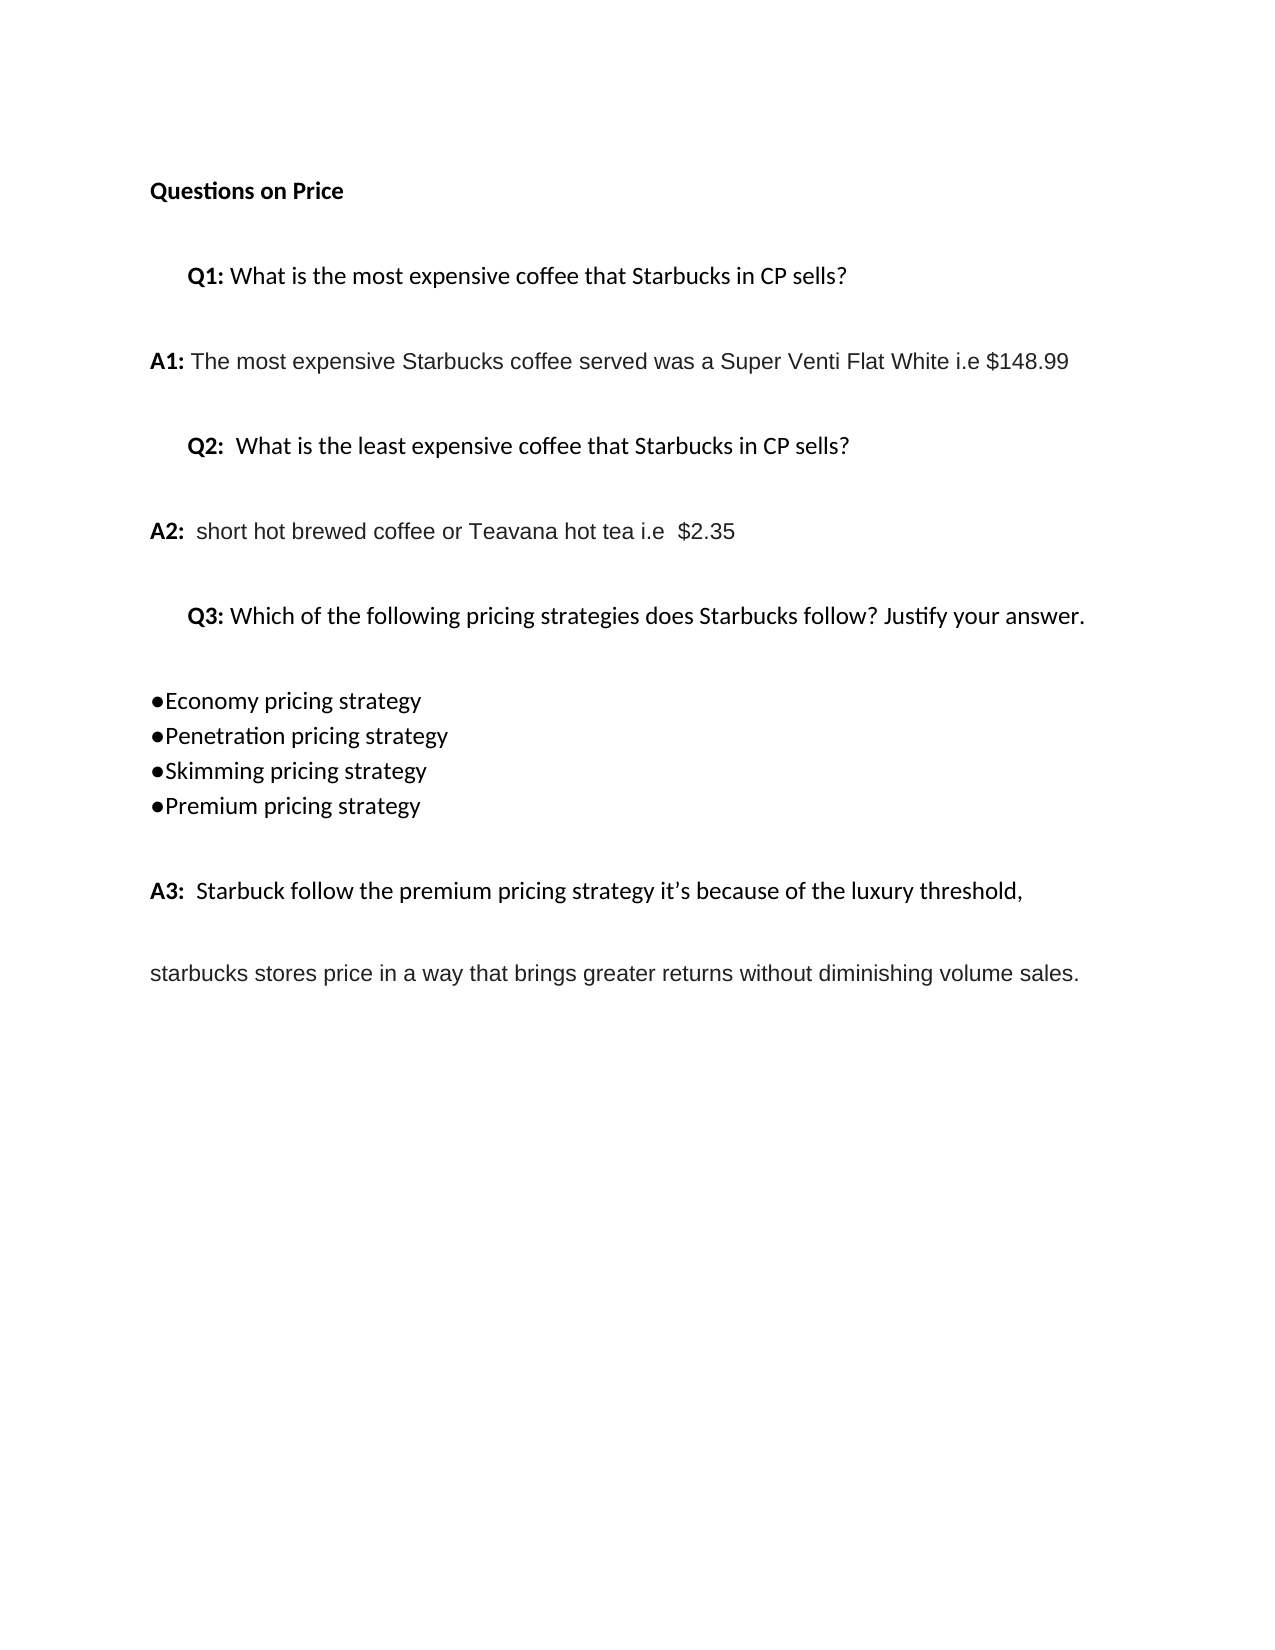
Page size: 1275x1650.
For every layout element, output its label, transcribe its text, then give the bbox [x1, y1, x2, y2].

list Penetration pricing strategy [150, 720, 1125, 751]
list Economy pricing strategy [150, 685, 1125, 716]
text starbucks stores price in a way that brings greater returns without diminishing volume sales. [150, 960, 1125, 986]
text Q3: Which of the following pricing strategies does Starbucks follow? Justify your answer. [187, 600, 1125, 631]
text Q2: What is the least expensive coffee that Starbucks in CP sells? [187, 430, 1125, 461]
list Skimming pricing strategy [150, 755, 1125, 786]
text A1: The most expensive Starbucks coffee served was a Super Venti Flat White i.e $148.99 [150, 345, 1125, 376]
text Q1: What is the most expensive coffee that Starbucks in CP sells? [187, 260, 1125, 291]
text Questions on Price [150, 175, 1125, 206]
list Premium pricing strategy [150, 790, 1125, 821]
text A2: short hot brewed coffee or Teavana hot tea i.e $2.35 [150, 515, 1125, 546]
text A3: Starbuck follow the premium pricing strategy it’s because of the luxury threshold, [150, 875, 1125, 906]
